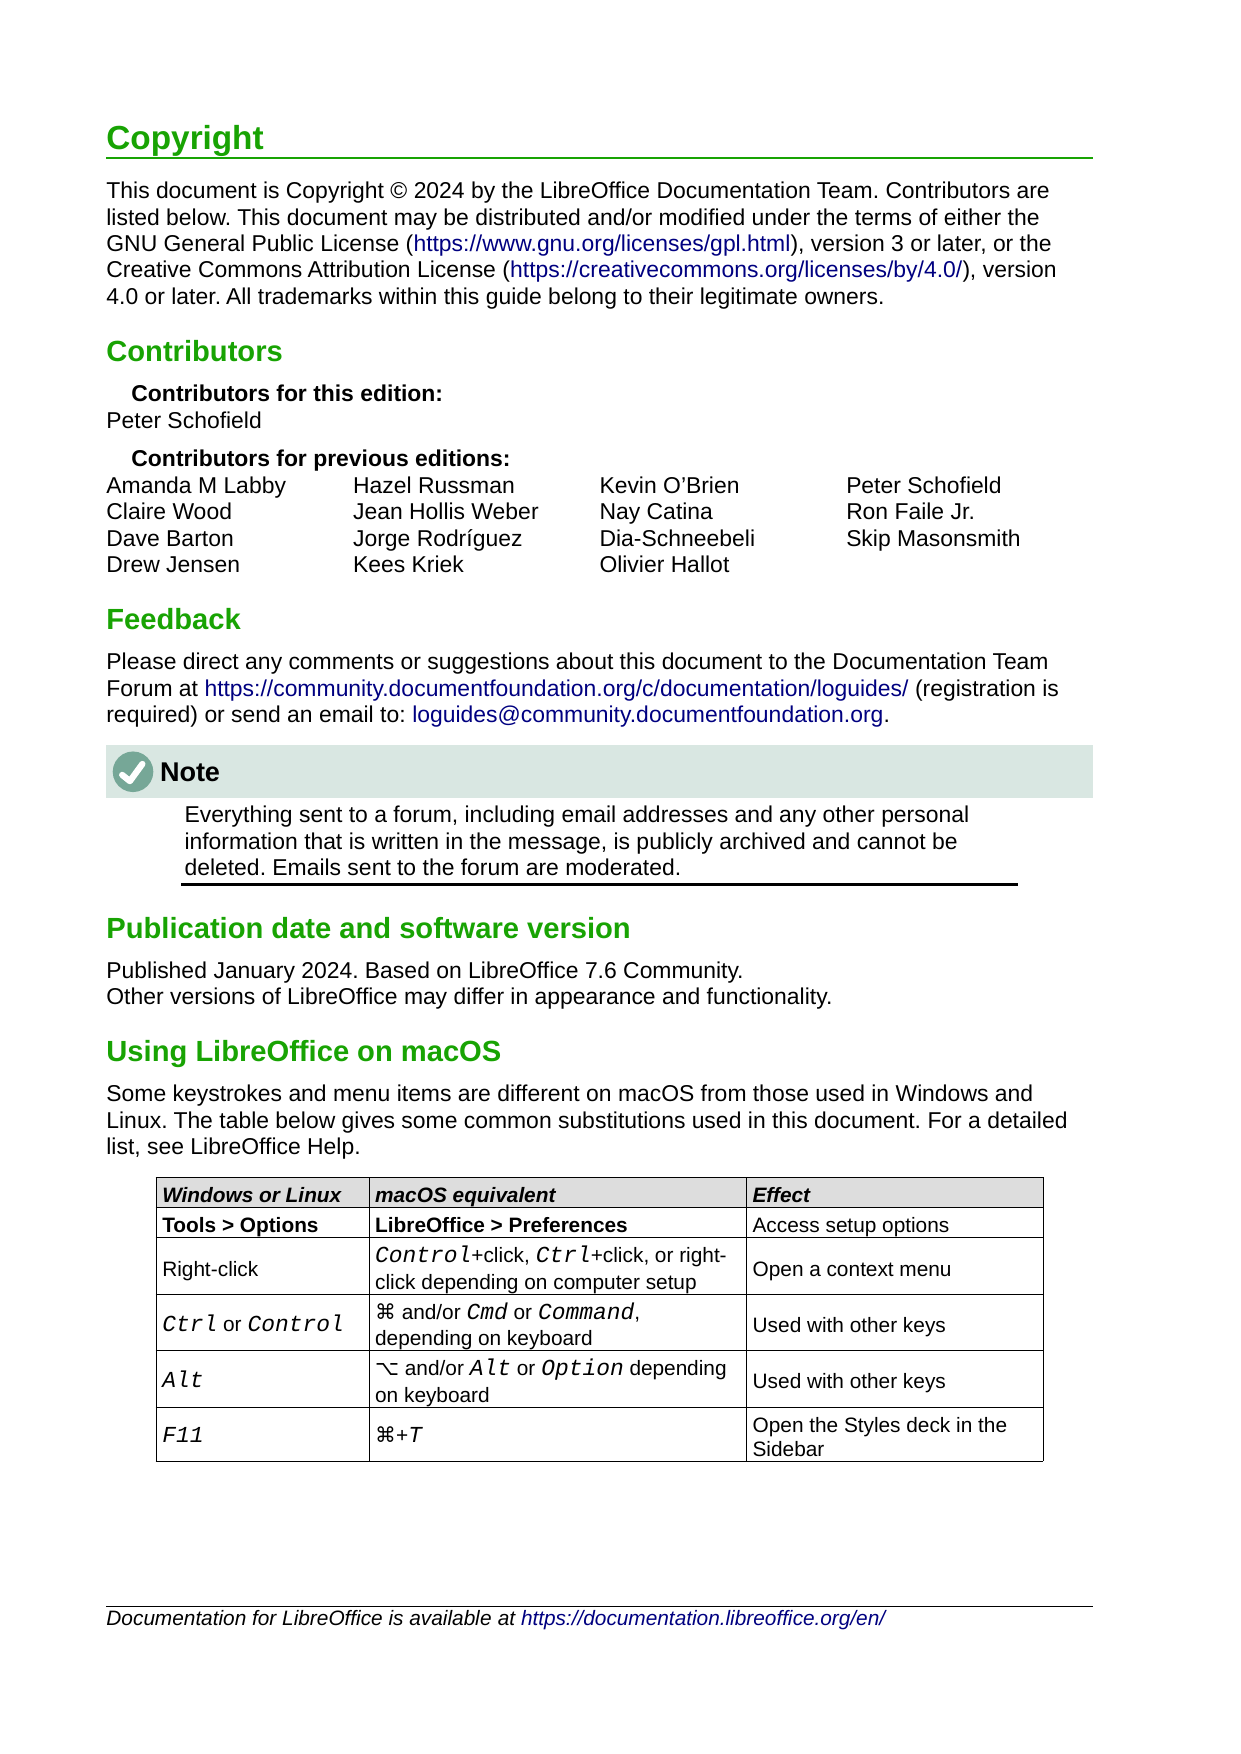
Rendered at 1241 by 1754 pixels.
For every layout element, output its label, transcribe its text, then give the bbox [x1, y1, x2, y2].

subtitle Publication date and software version [106, 911, 1093, 944]
text Jean Hollis Weber [353, 498, 599, 524]
text Ron Faile Jr. [846, 498, 1093, 524]
text Dave Barton [106, 524, 353, 551]
text Kevin O’Brien [599, 472, 846, 498]
text Some keystrokes and menu items are different on macOS from those used in Windows and Linux. The table below gives some common substitutions used in this document. For a detailed list, see LibreOffice Help. [106, 1080, 1093, 1159]
table_header macOS equivalent [370, 1178, 746, 1207]
text Published January 2024. Based on LibreOffice 7.6 Community. Other versions of LibreOffice may differ in appearance and functionality. [106, 957, 1093, 1009]
table_cell Used with other keys [747, 1295, 1043, 1350]
table_cell LibreOffice > Preferences [370, 1208, 746, 1237]
text Everything sent to a forum, including email addresses and any other personal information that is written in the message, is publicly archived and cannot be deleted. Emails sent to the forum are moderated. [181, 798, 1018, 883]
text Please direct any comments or suggestions about this document to the Documentation Team Forum at https://community.documentfoundation.org/c/documentation/loguides/ (registration is required) or send an email to: loguides@community.documentfoundation.org. [106, 648, 1093, 727]
table_cell Tools > Options [157, 1208, 369, 1237]
text Drew Jensen [106, 551, 353, 577]
table_cell Access setup options [747, 1208, 1043, 1237]
table_cell Used with other keys [747, 1351, 1043, 1407]
text Peter Schofield [106, 407, 353, 433]
text Olivier Hallot [599, 551, 846, 577]
text Amanda M Labby [106, 472, 353, 498]
table_cell Open the Styles deck in the Sidebar [747, 1408, 1043, 1461]
subtitle Feedback [106, 602, 1093, 636]
table_cell Open a context menu [747, 1238, 1043, 1294]
text Contributors for this edition: [131, 380, 1093, 407]
text Nay Catina Dia‑Schneebeli [599, 498, 846, 551]
table_cell Right-click [157, 1238, 369, 1294]
table_cell Alt [157, 1351, 369, 1407]
table_cell ⌘+T [370, 1408, 746, 1461]
text Hazel Russman [353, 472, 599, 498]
table_cell F11 [157, 1408, 369, 1461]
subtitle Note [106, 745, 1093, 798]
subtitle Copyright [106, 118, 1093, 157]
text Contributors for previous editions: [131, 445, 1093, 472]
subtitle Using LibreOffice on macOS [106, 1034, 1093, 1068]
table_cell ⌘ and/or Cmd or Command, depending on keyboard [370, 1295, 746, 1350]
table_cell Ctrl or Control [157, 1295, 369, 1350]
table_cell ⌥ and/or Alt or Option depending on keyboard [370, 1351, 746, 1407]
subtitle Contributors [106, 334, 1093, 368]
table_header Effect [747, 1178, 1043, 1207]
text Peter Schofield [846, 472, 1093, 498]
text Skip Masonsmith [846, 524, 1093, 551]
text This document is Copyright © 2024 by the LibreOffice Documentation Team. Contributors are listed below. This document may be distributed and/or modified under the terms of either the GNU General Public License (https://www.gnu.org/licenses/gpl.html), version 3 or later, or the Creative Commons Attribution License (https://creativecommons.org/licenses/by/4.0/), version 4.0 or later. All trademarks within this guide belong to their legitimate owners. [106, 177, 1093, 309]
table_header Windows or Linux [157, 1178, 369, 1207]
text Jorge Rodríguez [353, 524, 599, 551]
text Claire Wood [106, 498, 353, 524]
table_cell Control+click, Ctrl+click, or right-click depending on computer setup [370, 1238, 746, 1294]
text Kees Kriek [353, 551, 599, 577]
